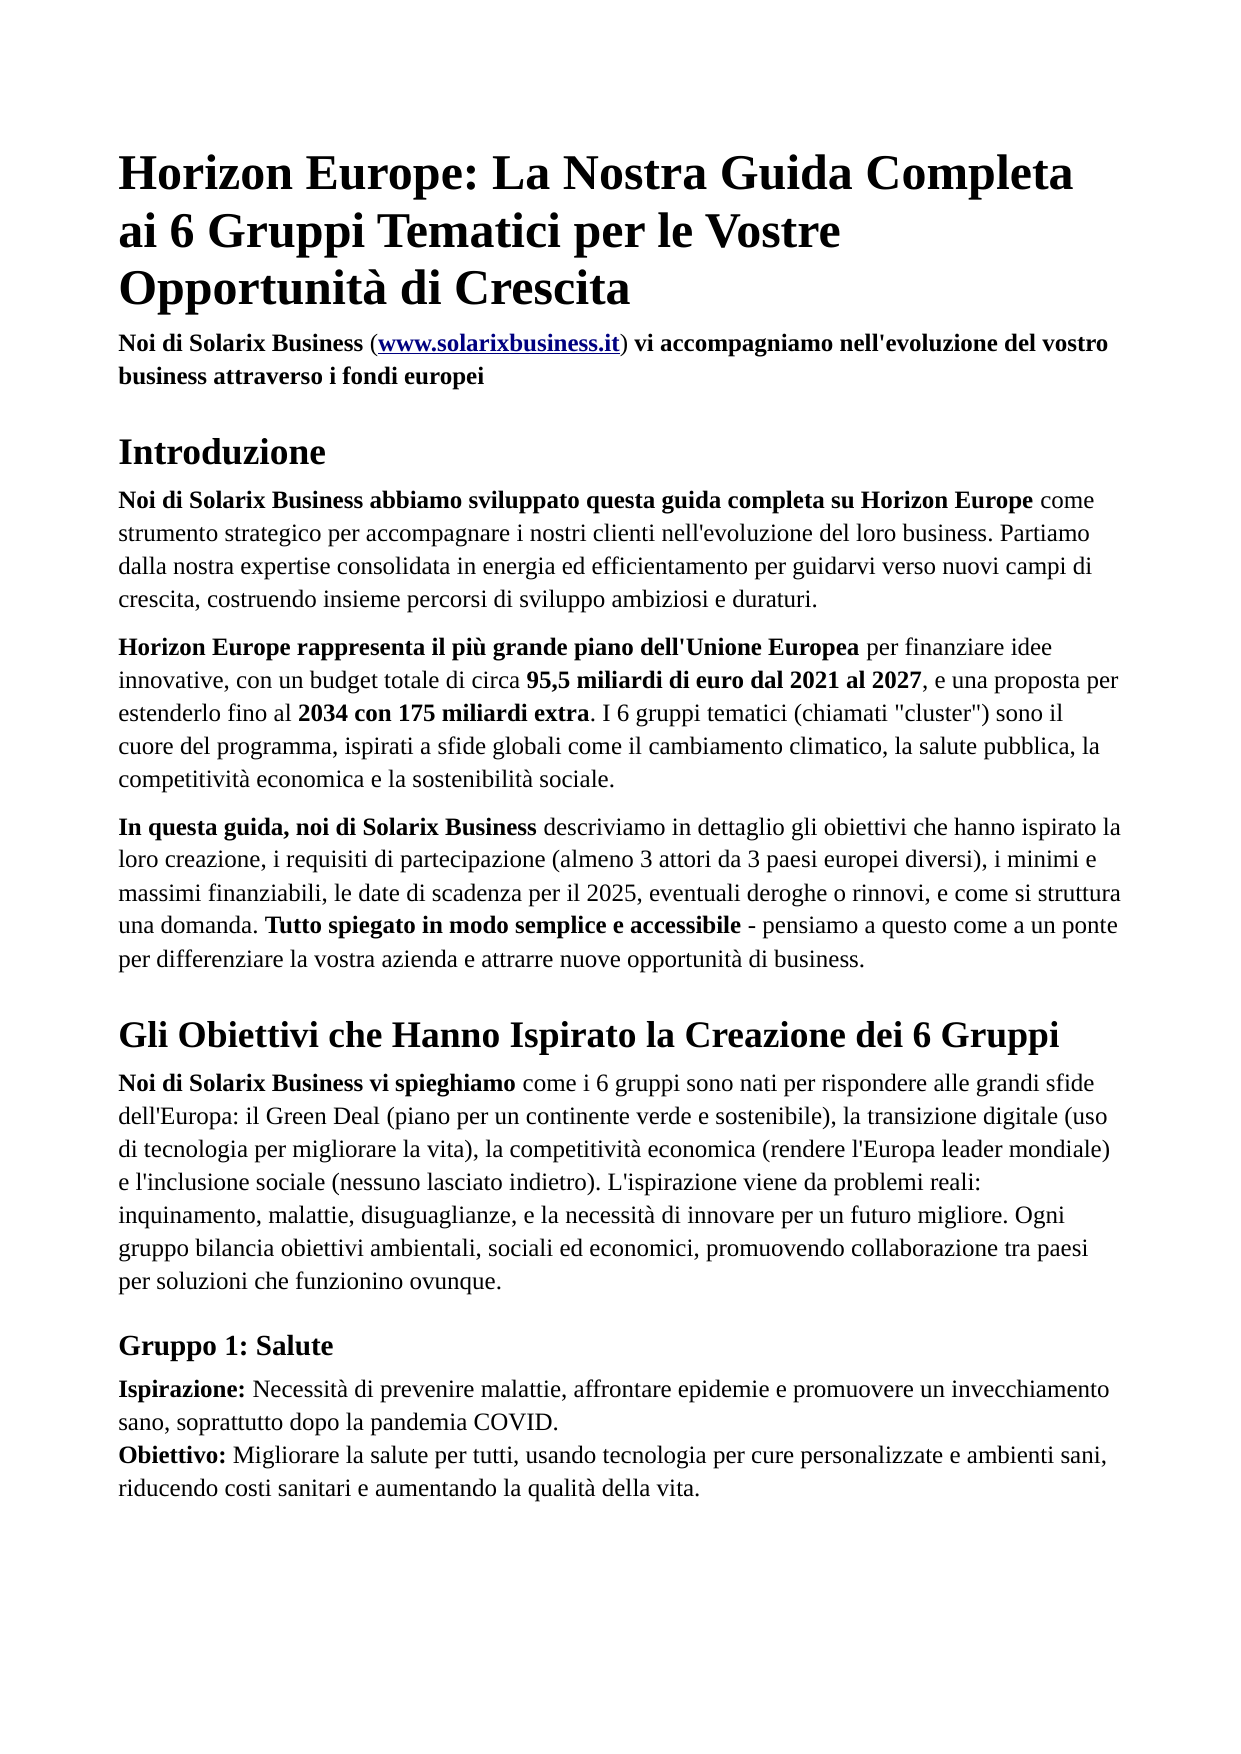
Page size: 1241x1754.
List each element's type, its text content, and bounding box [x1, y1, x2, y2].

text Horizon Europe rappresenta il più grande piano dell'Unione Europea per finanziare idee innovative, con un budget totale di circa 95,5 miliardi di euro dal 2021 al 2027, e una proposta per estenderlo fino al 2034 con 175 miliardi extra. I 6 gruppi tematici (chiamati "cluster") sono il cuore del programma, ispirati a sfide globali come il cambiamento climatico, la salute pubblica, la competitività economica e la sostenibilità sociale. [118, 632, 1122, 793]
text Noi di Solarix Business abbiamo sviluppato questa guida completa su Horizon Europe come strumento strategico per accompagnare i nostri clienti nell'evoluzione del loro business. Partiamo dalla nostra expertise consolidata in energia ed efficientamento per guidarvi verso nuovi campi di crescita, costruendo insieme percorsi di sviluppo ambiziosi e duraturi. [118, 485, 1122, 613]
subtitle Gli Obiettivi che Hanno Ispirato la Creazione dei 6 Gruppi [118, 1012, 1122, 1055]
text Ispirazione: Necessità di prevenire malattie, affrontare epidemie e promuovere un invecchiamento sano, soprattutto dopo la pandemia COVID. Obiettivo: Migliorare la salute per tutti, usando tecnologia per cure personalizzate e ambienti sani, riducendo costi sanitari e aumentando la qualità della vita. [118, 1374, 1122, 1502]
subtitle Introduzione [118, 429, 1122, 473]
subtitle Gruppo 1: Salute [118, 1328, 1122, 1362]
text In questa guida, noi di Solarix Business descriviamo in dettaglio gli obiettivi che hanno ispirato la loro creazione, i requisiti di partecipazione (almeno 3 attori da 3 paesi europei diversi), i minimi e massimi finanziabili, le date di scadenza per il 2025, eventuali deroghe o rinnovi, e come si struttura una domanda. Tutto spiegato in modo semplice e accessibile - pensiamo a questo come a un ponte per differenziare la vostra azienda e attrarre nuove opportunità di business. [118, 812, 1122, 972]
text Noi di Solarix Business (www.solarixbusiness.it) vi accompagniamo nell'evoluzione del vostro business attraverso i fondi europei [118, 328, 1122, 390]
text Noi di Solarix Business vi spieghiamo come i 6 gruppi sono nati per rispondere alle grandi sfide dell'Europa: il Green Deal (piano per un continente verde e sostenibile), la transizione digitale (uso di tecnologia per migliorare la vita), la competitività economica (rendere l'Europa leader mondiale) e l'inclusione sociale (nessuno lasciato indietro). L'ispirazione viene da problemi reali: inquinamento, malattie, disuguaglianze, e la necessità di innovare per un futuro migliore. Ogni gruppo bilancia obiettivi ambientali, sociali ed economici, promuovendo collaborazione tra paesi per soluzioni che funzionino ovunque. [118, 1068, 1122, 1294]
subtitle Horizon Europe: La Nostra Guida Completa ai 6 Gruppi Tematici per le Vostre Opportunità di Crescita [118, 143, 1122, 316]
